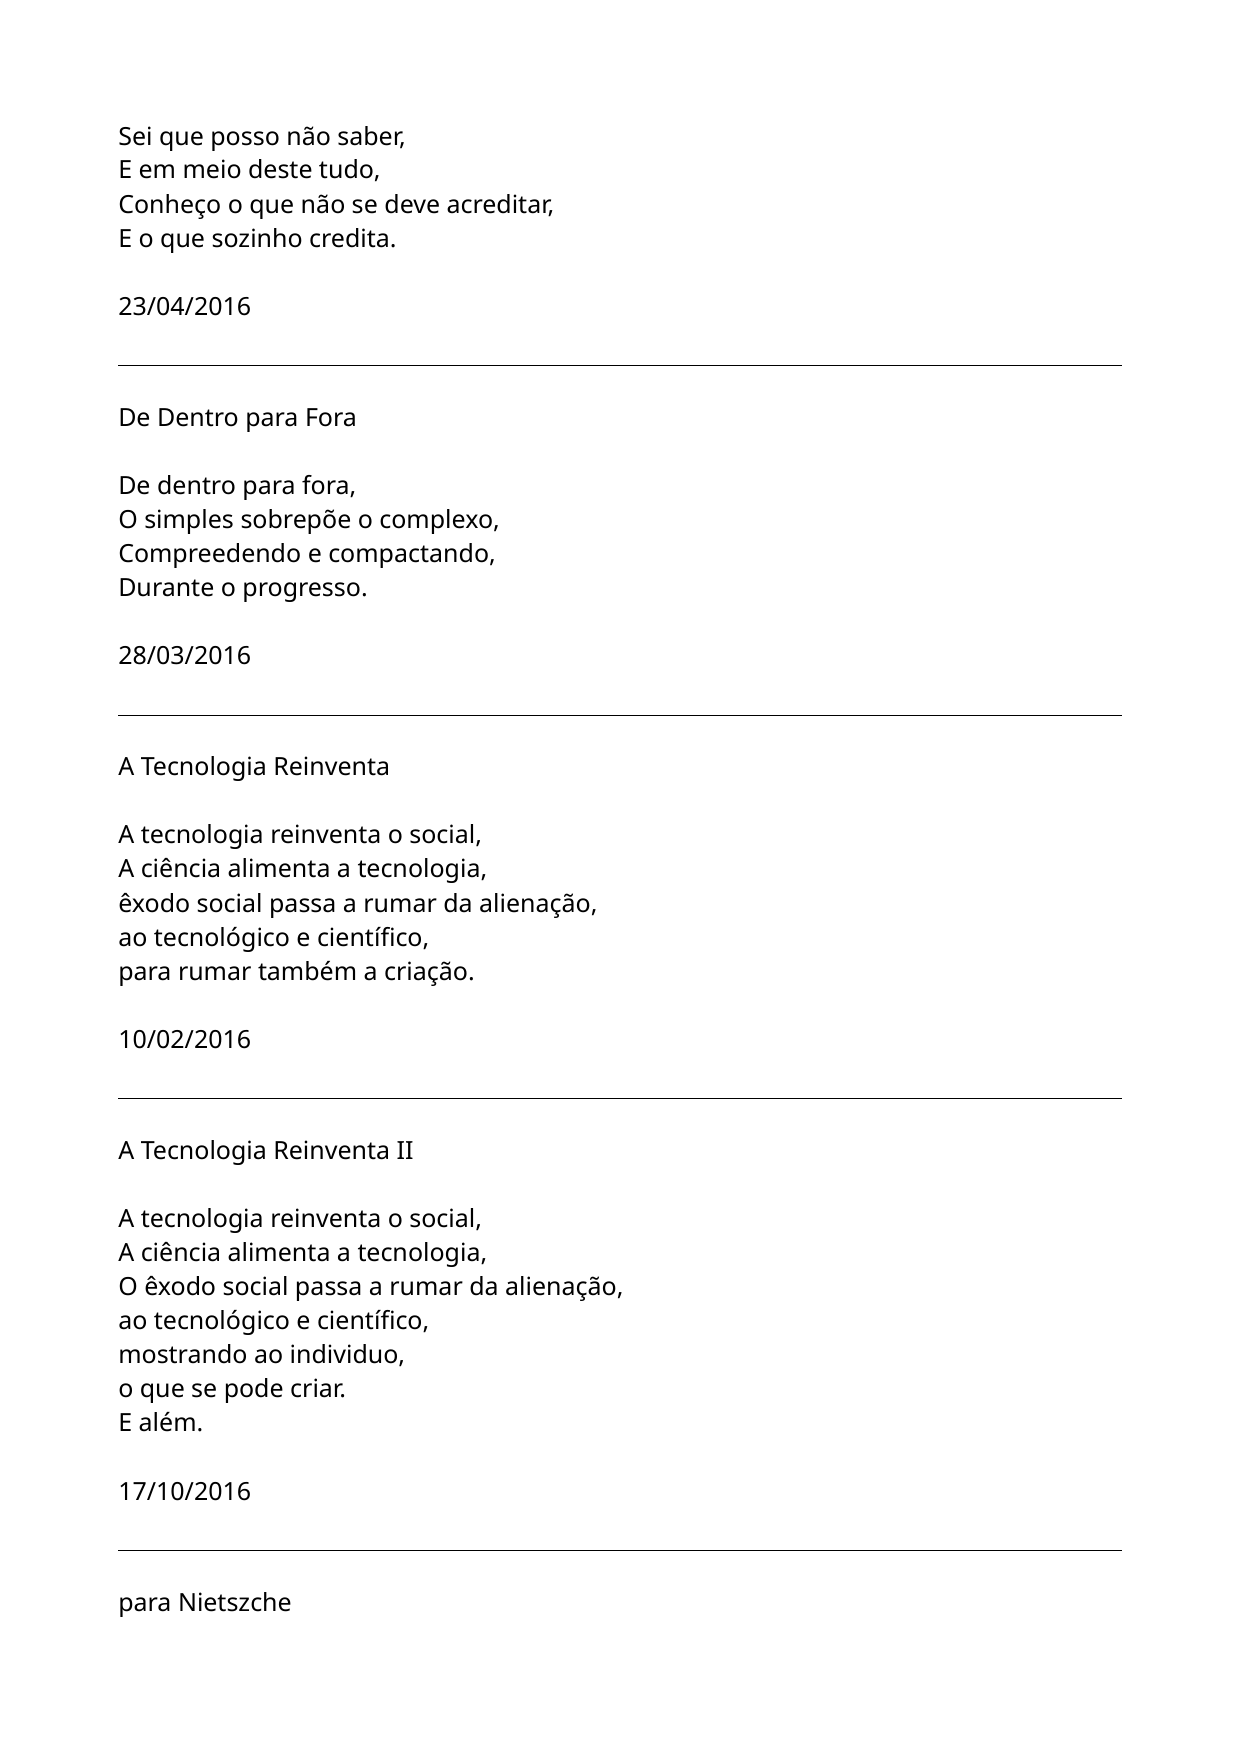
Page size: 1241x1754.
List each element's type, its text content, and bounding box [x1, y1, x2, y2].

text A ciência alimenta a tecnologia, [118, 851, 1122, 885]
text A tecnologia reinventa o social, [118, 1201, 1122, 1235]
text De dentro para fora, [118, 468, 1122, 502]
text O simples sobrepõe o complexo, [118, 502, 1122, 536]
text Conheço o que não se deve acreditar, [118, 186, 1122, 220]
text E em meio deste tudo, [118, 152, 1122, 186]
text o que se pode criar. [118, 1371, 1122, 1405]
text êxodo social passa a rumar da alienação, [118, 885, 1122, 919]
text A Tecnologia Reinventa [118, 749, 1122, 783]
text E o que sozinho credita. [118, 220, 1122, 254]
text 17/10/2016 [118, 1473, 1122, 1507]
text Sei que posso não saber, [118, 118, 1122, 152]
text 10/02/2016 [118, 1021, 1122, 1056]
text 23/04/2016 [118, 288, 1122, 322]
text E além. [118, 1405, 1122, 1439]
text 28/03/2016 [118, 638, 1122, 672]
text A tecnologia reinventa o social, [118, 817, 1122, 851]
text ao tecnológico e científico, [118, 919, 1122, 953]
text ao tecnológico e científico, [118, 1303, 1122, 1337]
text para Nietszche [118, 1584, 1122, 1618]
text para rumar também a criação. [118, 953, 1122, 987]
text mostrando ao individuo, [118, 1337, 1122, 1371]
text Compreedendo e compactando, [118, 536, 1122, 570]
text A ciência alimenta a tecnologia, [118, 1235, 1122, 1269]
text De Dentro para Fora [118, 399, 1122, 433]
text A Tecnologia Reinventa II [118, 1132, 1122, 1167]
text Durante o progresso. [118, 570, 1122, 604]
text O êxodo social passa a rumar da alienação, [118, 1269, 1122, 1303]
